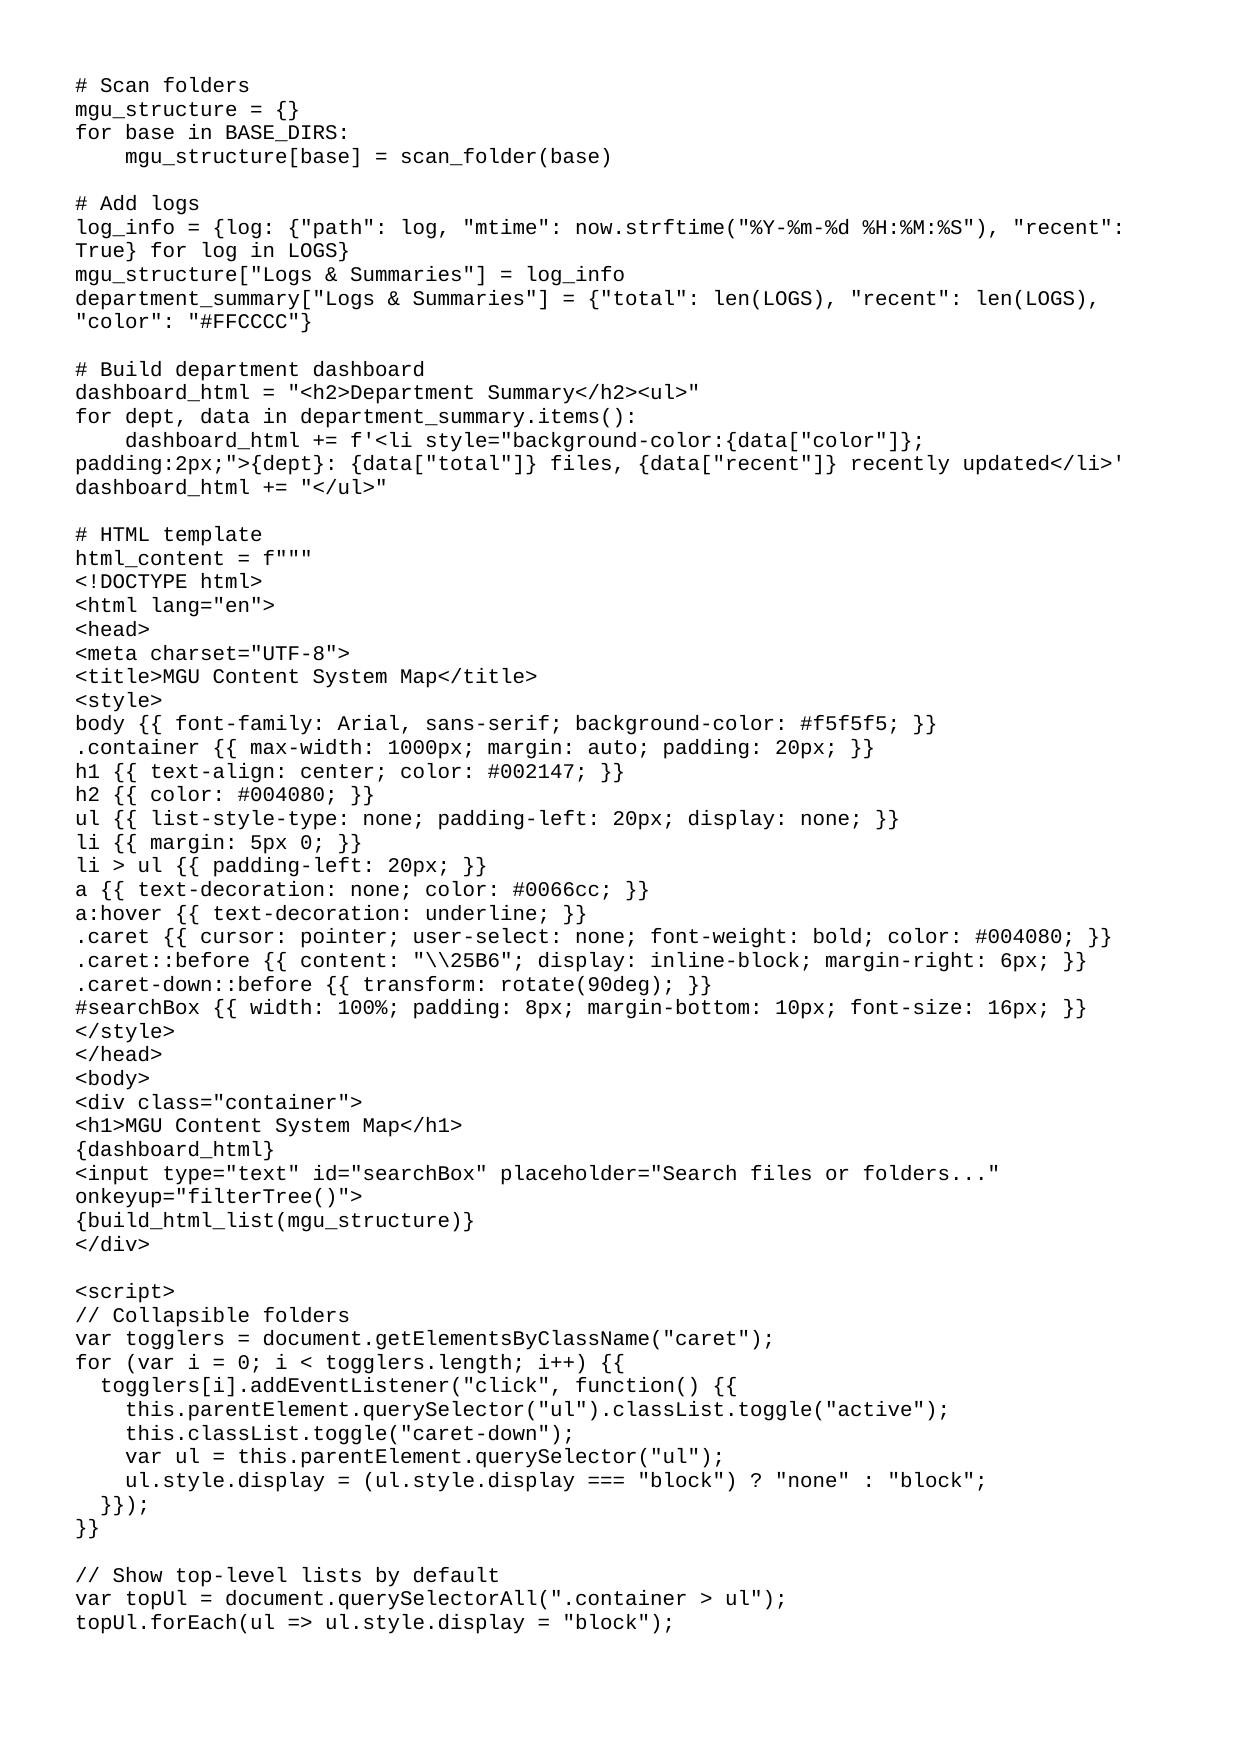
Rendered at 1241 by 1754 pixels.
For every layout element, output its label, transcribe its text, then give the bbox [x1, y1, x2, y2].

text body {{ font-family: Arial, sans-serif; background-color: #f5f5f5; }} [75, 713, 1165, 737]
text .container {{ max-width: 1000px; margin: auto; padding: 20px; }} [75, 737, 1165, 761]
text togglers[i].addEventListener("click", function() {{ [75, 1376, 1165, 1399]
text var togglers = document.getElementsByClassName("caret"); [75, 1328, 1165, 1352]
text for base in BASE_DIRS: [75, 122, 1165, 146]
text <html lang="en"> [75, 595, 1165, 619]
text ul {{ list-style-type: none; padding-left: 20px; display: none; }} [75, 808, 1165, 832]
text # Scan folders [75, 75, 1165, 99]
text li {{ margin: 5px 0; }} [75, 832, 1165, 855]
text ul.style.display = (ul.style.display === "block") ? "none" : "block"; [75, 1470, 1165, 1494]
text a {{ text-decoration: none; color: #0066cc; }} [75, 879, 1165, 903]
text <input type="text" id="searchBox" placeholder="Search files or folders..." onkeyup="filterTree()"> [75, 1163, 1165, 1210]
text <script> [75, 1281, 1165, 1304]
text <div class="container"> [75, 1092, 1165, 1115]
text dashboard_html = "<h2>Department Summary</h2><ul>" [75, 382, 1165, 406]
text }}); [75, 1494, 1165, 1517]
text log_info = {log: {"path": log, "mtime": now.strftime("%Y-%m-%d %H:%M:%S"), "recent": True} for log in LOGS} [75, 217, 1165, 264]
text {build_html_list(mgu_structure)} [75, 1210, 1165, 1234]
text .caret {{ cursor: pointer; user-select: none; font-weight: bold; color: #004080; }} [75, 926, 1165, 950]
text <h1>MGU Content System Map</h1> [75, 1115, 1165, 1139]
text html_content = f""" [75, 548, 1165, 572]
text </div> [75, 1234, 1165, 1257]
text for dept, data in department_summary.items(): [75, 406, 1165, 430]
text <!DOCTYPE html> [75, 572, 1165, 595]
text <title>MGU Content System Map</title> [75, 666, 1165, 690]
text topUl.forEach(ul => ul.style.display = "block"); [75, 1612, 1165, 1636]
text // Show top-level lists by default [75, 1565, 1165, 1588]
text this.classList.toggle("caret-down"); [75, 1423, 1165, 1446]
text # Add logs [75, 193, 1165, 217]
text li > ul {{ padding-left: 20px; }} [75, 855, 1165, 879]
text dashboard_html += f'<li style="background-color:{data["color"]}; padding:2px;">{dept}: {data["total"]} files, {data["recent"]} recently updated</li>' [75, 430, 1165, 477]
text # Build department dashboard [75, 359, 1165, 382]
text this.parentElement.querySelector("ul").classList.toggle("active"); [75, 1399, 1165, 1423]
text <body> [75, 1068, 1165, 1092]
text a:hover {{ text-decoration: underline; }} [75, 903, 1165, 926]
text #searchBox {{ width: 100%; padding: 8px; margin-bottom: 10px; font-size: 16px; }} [75, 997, 1165, 1021]
text }} [75, 1517, 1165, 1541]
text dashboard_html += "</ul>" [75, 477, 1165, 501]
text h2 {{ color: #004080; }} [75, 784, 1165, 808]
text # HTML template [75, 524, 1165, 548]
text mgu_structure[base] = scan_folder(base) [75, 146, 1165, 169]
text mgu_structure["Logs & Summaries"] = log_info [75, 264, 1165, 288]
text // Collapsible folders [75, 1304, 1165, 1328]
text var topUl = document.querySelectorAll(".container > ul"); [75, 1588, 1165, 1612]
text <meta charset="UTF-8"> [75, 642, 1165, 666]
text </head> [75, 1044, 1165, 1068]
text h1 {{ text-align: center; color: #002147; }} [75, 761, 1165, 784]
text .caret-down::before {{ transform: rotate(90deg); }} [75, 973, 1165, 997]
text department_summary["Logs & Summaries"] = {"total": len(LOGS), "recent": len(LOGS), "color": "#FFCCCC"} [75, 288, 1165, 335]
text <style> [75, 690, 1165, 713]
text .caret::before {{ content: "\\25B6"; display: inline-block; margin-right: 6px; }} [75, 950, 1165, 973]
text <head> [75, 619, 1165, 642]
text mgu_structure = {} [75, 99, 1165, 122]
text for (var i = 0; i < togglers.length; i++) {{ [75, 1352, 1165, 1376]
text </style> [75, 1021, 1165, 1044]
text var ul = this.parentElement.querySelector("ul"); [75, 1446, 1165, 1470]
text {dashboard_html} [75, 1139, 1165, 1163]
